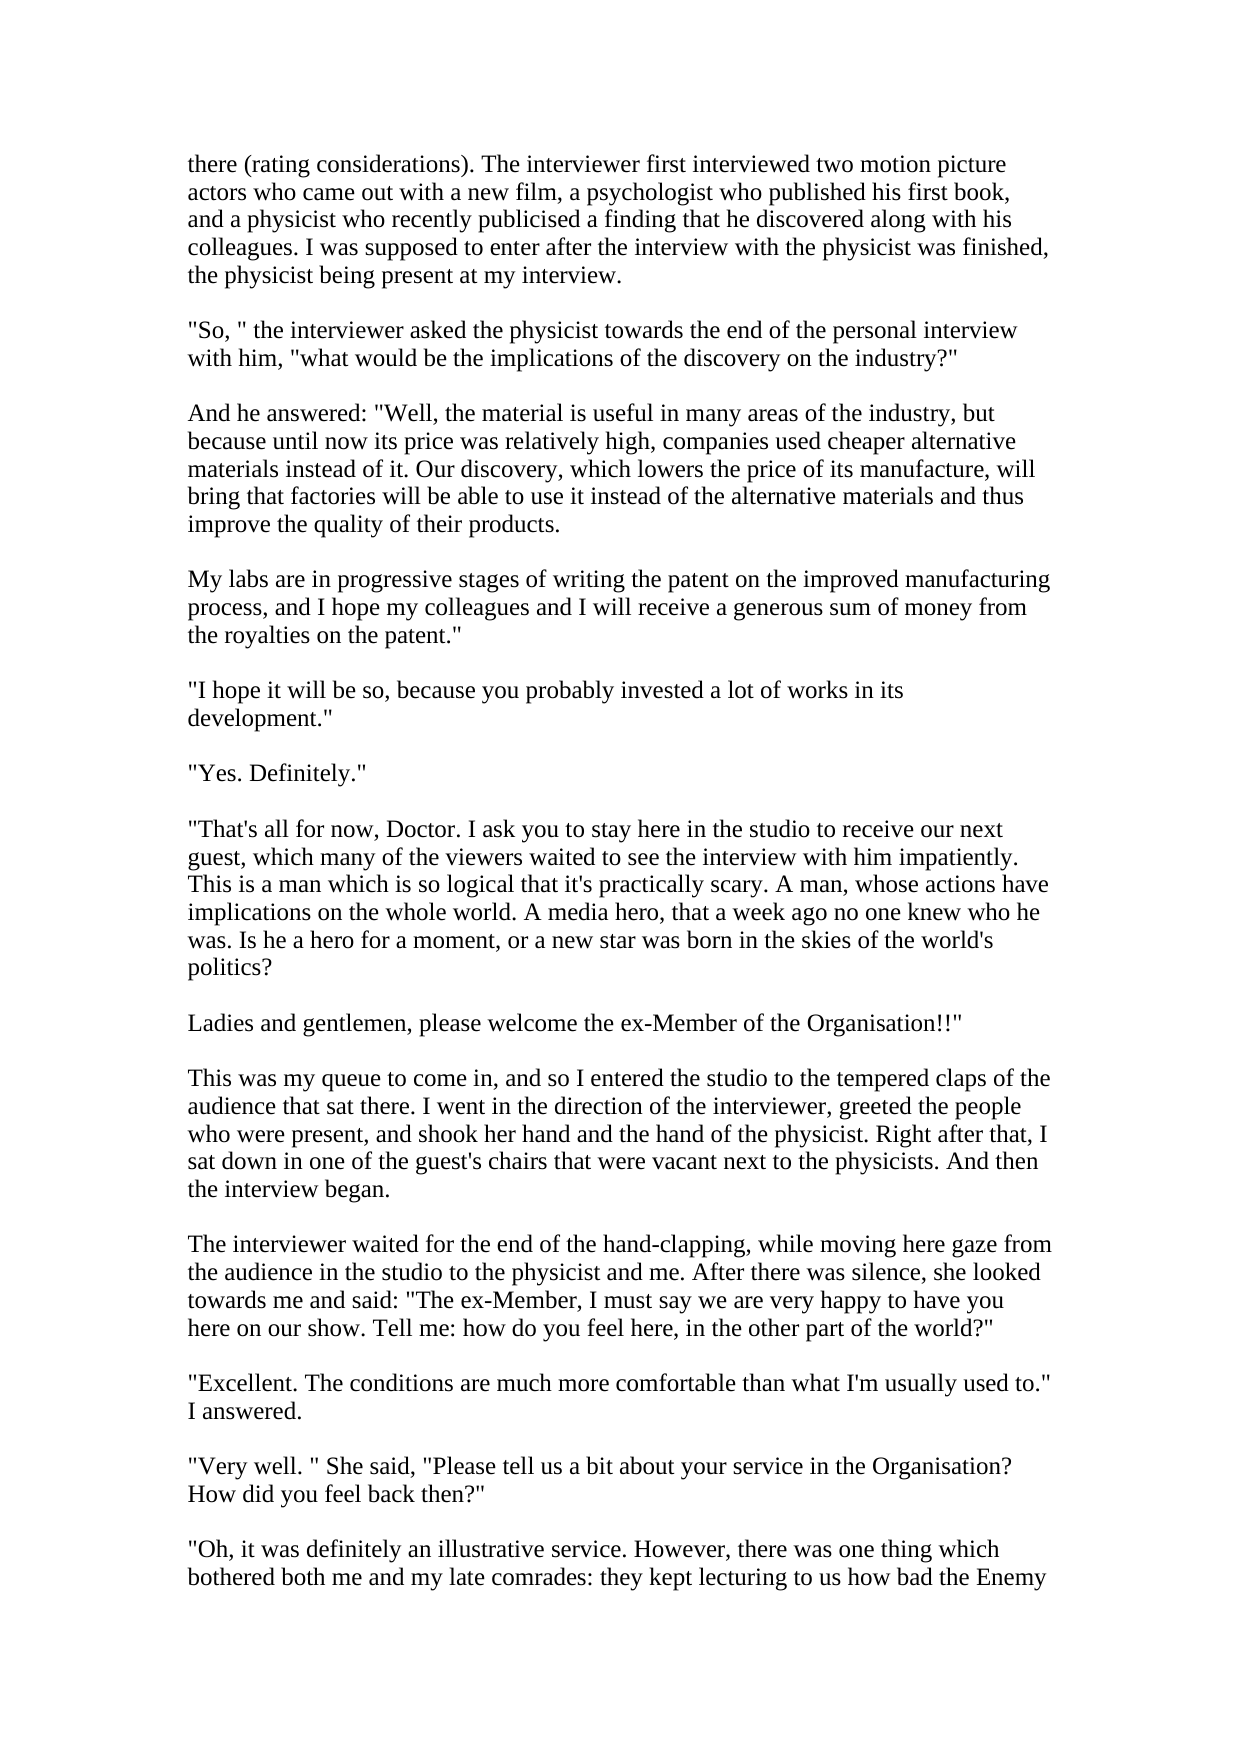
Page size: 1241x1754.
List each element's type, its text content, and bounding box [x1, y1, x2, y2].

text And he answered: "Well, the material is useful in many areas of the industry, but because until now its price was relatively high, companies used cheaper alternative materials instead of it. Our discovery, which lowers the price of its manufacture, will bring that factories will be able to use it instead of the alternative materials and thus improve the quality of their products. [187, 399, 1053, 538]
text "So, " the interviewer asked the physicist towards the end of the personal interview with him, "what would be the implications of the discovery on the industry?" [187, 316, 1053, 372]
text This was my queue to come in, and so I entered the studio to the tempered claps of the audience that sat there. I went in the direction of the interviewer, greeted the people who were present, and shook her hand and the hand of the physicist. Right after that, I sat down in one of the guest's chairs that were vacant next to the physicists. And then the interview began. [187, 1064, 1053, 1203]
text "That's all for now, Doctor. I ask you to stay here in the studio to receive our next guest, which many of the viewers waited to see the interview with him impatiently. This is a man which is so logical that it's practically scary. A man, whose actions have implications on the whole world. A media hero, that a week ago no one knew who he was. Is he a hero for a moment, or a new star was born in the skies of the world's politics? [187, 815, 1053, 981]
text My labs are in progressive stages of writing the patent on the improved manufacturing process, and I hope my colleagues and I will receive a generous sum of money from the royalties on the patent." [187, 566, 1053, 649]
text "I hope it will be so, because you probably invested a lot of works in its development." [187, 676, 1053, 732]
text The interviewer waited for the end of the hand-clapping, while moving here gaze from the audience in the studio to the physicist and me. After there was silence, she looked towards me and said: "The ex-Member, I must say we are very happy to have you here on our show. Tell me: how do you feel here, in the other part of the world?" [187, 1231, 1053, 1341]
text Ladies and gentlemen, please welcome the ex-Member of the Organisation!!" [187, 1009, 1053, 1037]
text "Very well. " She said, "Please tell us a bit about your service in the Organisation? How did you feel back then?" [187, 1452, 1053, 1508]
text "Excellent. The conditions are much more comfortable than what I'm usually used to." I answered. [187, 1369, 1053, 1424]
text there (rating considerations). The interviewer first interviewed two motion picture actors who came out with a new film, a psychologist who published his first book, and a physicist who recently publicised a finding that he discovered along with his colleagues. I was supposed to enter after the interview with the physicist was finished, the physicist being present at my interview. [187, 150, 1053, 288]
text "Oh, it was definitely an illustrative service. However, there was one thing which bothered both me and my late comrades: they kept lecturing to us how bad the Enemy [187, 1535, 1053, 1591]
text "Yes. Definitely." [187, 759, 1053, 787]
